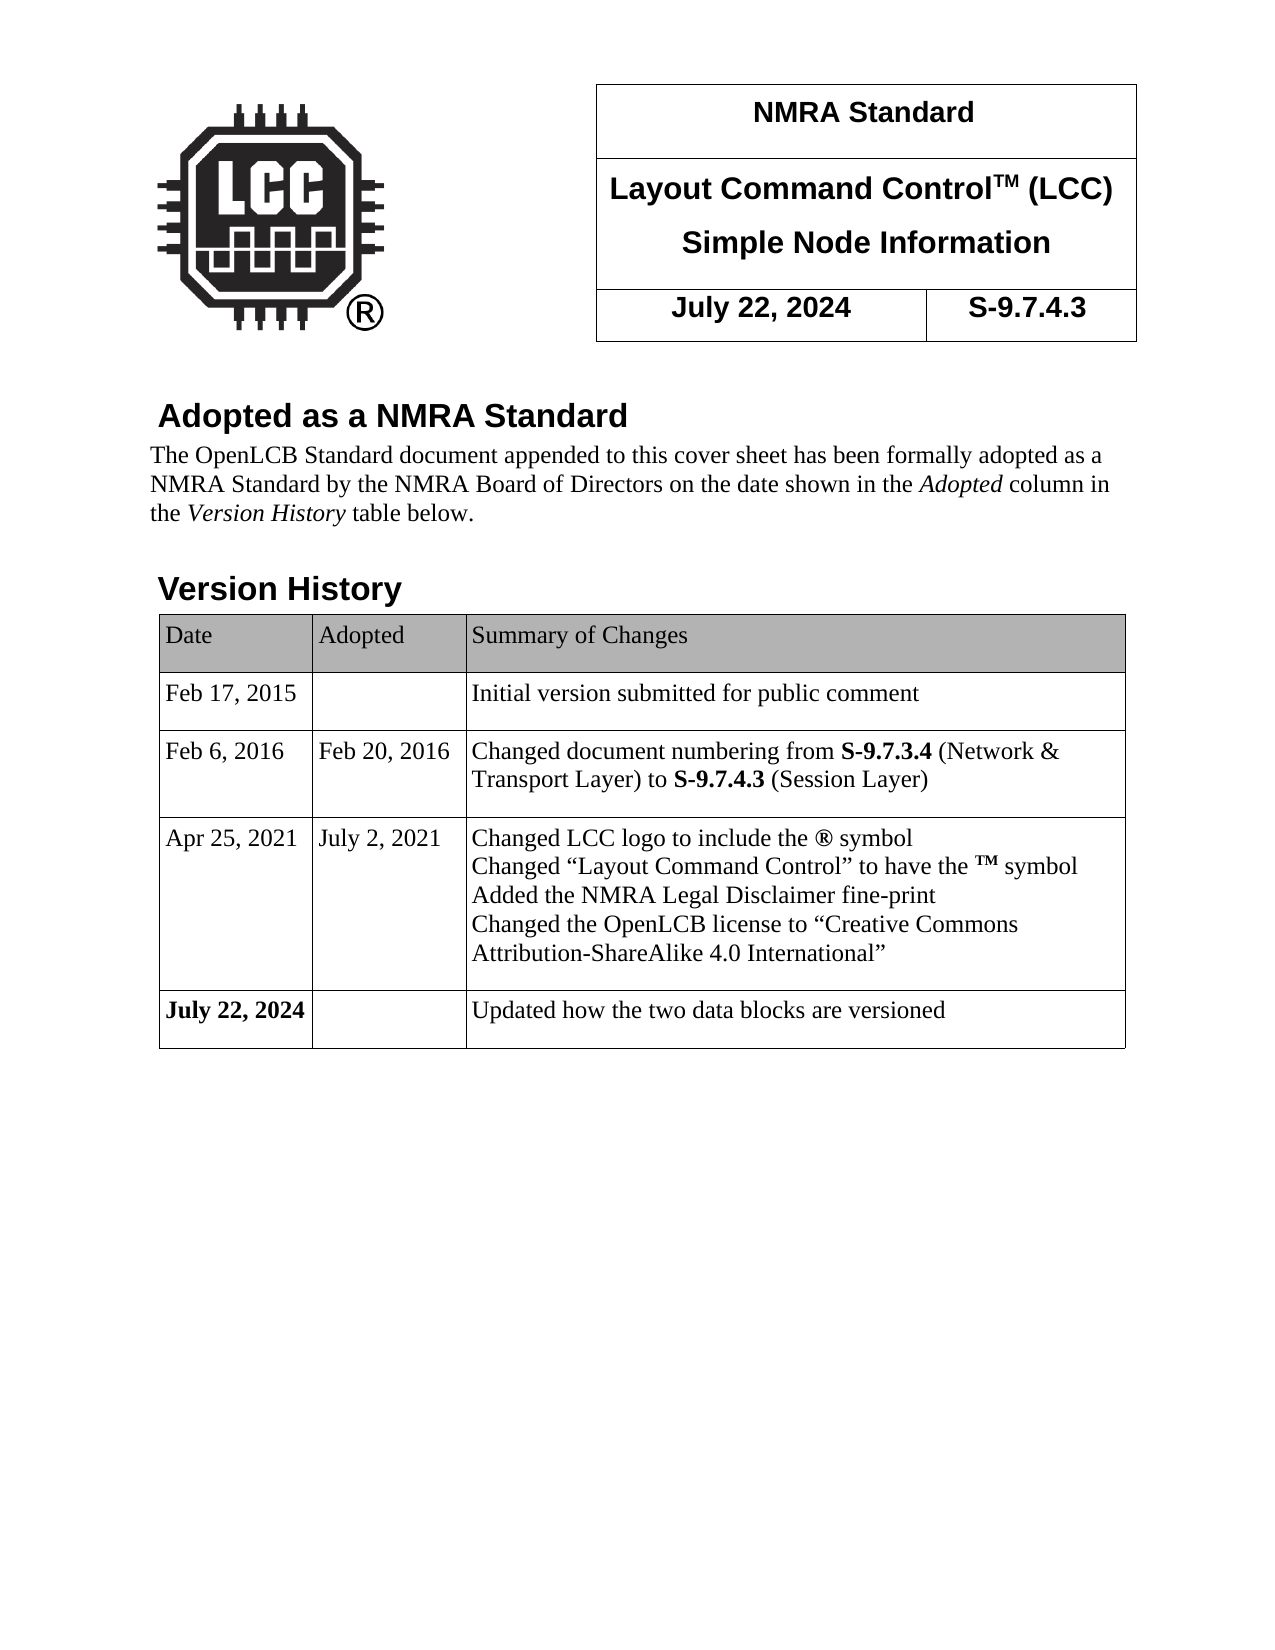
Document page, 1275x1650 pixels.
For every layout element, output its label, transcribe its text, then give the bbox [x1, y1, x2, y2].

subtitle Adopted as a NMRA Standard [112, 396, 1125, 434]
subtitle Version History [112, 569, 1125, 608]
table_cell Changed LCC logo to include the ® symbol Changed “Layout Command Control” to have the TM symbol Added the NMRA Legal Disclaimer fine-print Changed the OpenLCB license to “Creative Commons Attribution-ShareAlike 4.0 International” [467, 818, 1125, 990]
table_cell Initial version submitted for public comment [467, 673, 1125, 730]
table_cell [313, 673, 466, 730]
table_cell [313, 991, 466, 1048]
table_cell Changed document numbering from S-9.7.3.4 (Network & Transport Layer) to S-9.7.4.3 (Session Layer) [467, 731, 1125, 817]
table_cell Updated how the two data blocks are versioned [467, 991, 1125, 1048]
table_cell Feb 6, 2016 [160, 731, 312, 817]
picture [138, 85, 405, 347]
text The OpenLCB Standard document appended to this cover sheet has been formally adopted as a NMRA Standard by the NMRA Board of Directors on the date shown in the Adopted column in the Version History table below. [150, 440, 1125, 527]
table_header Date [160, 615, 312, 672]
table_cell Feb 17, 2015 [160, 673, 312, 730]
table_cell July 22, 2024 [160, 991, 312, 1048]
table_cell July 2, 2021 [313, 818, 466, 990]
table_cell Apr 25, 2021 [160, 818, 312, 990]
table_cell Feb 20, 2016 [313, 731, 466, 817]
table_header Adopted [313, 615, 466, 672]
table_header Summary of Changes [467, 615, 1125, 672]
